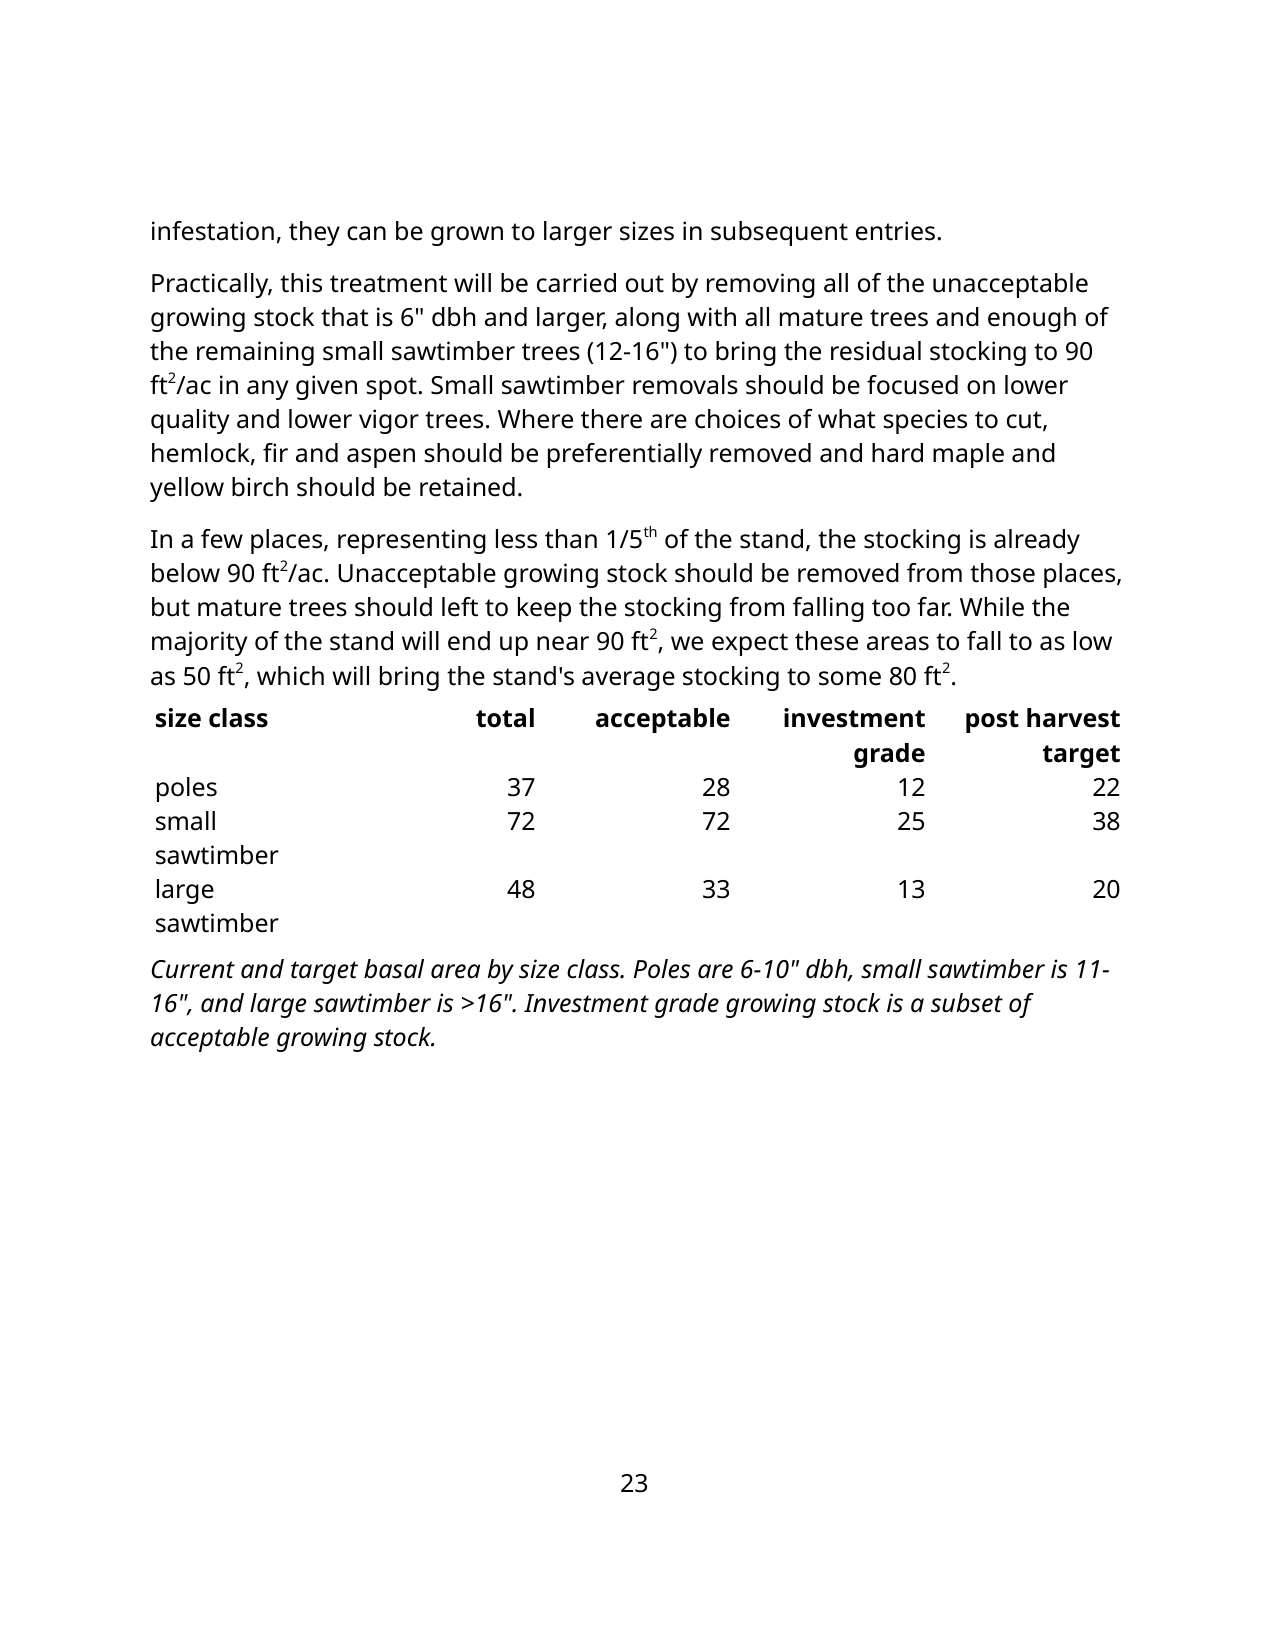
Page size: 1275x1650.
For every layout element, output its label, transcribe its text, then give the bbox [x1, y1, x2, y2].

table_cell 20 [930, 871, 1125, 939]
table_cell 12 [735, 769, 930, 803]
table_header post harvest target [930, 701, 1125, 769]
table_cell poles [150, 769, 345, 803]
table_cell 13 [735, 871, 930, 939]
text Practically, this treatment will be carried out by removing all of the unacceptable growing stock that is 6" dbh and larger, along with all mature trees and enough of the remaining small sawtimber trees (12-16") to bring the residual stocking to 90 ft2/ac in any given spot. Small sawtimber removals should be focused on lower quality and lower vigor trees. Where there are choices of what species to cut, hemlock, fir and aspen should be preferentially removed and hard maple and yellow birch should be retained. [150, 266, 1125, 504]
table_cell 25 [735, 803, 930, 871]
table_cell 37 [345, 769, 540, 803]
table_cell large sawtimber [150, 871, 345, 939]
table_header total [345, 701, 540, 769]
table_cell small sawtimber [150, 803, 345, 871]
table_cell 72 [540, 803, 735, 871]
table_header investment grade [735, 701, 930, 769]
table_cell 28 [540, 769, 735, 803]
table_header acceptable [540, 701, 735, 769]
table_cell 22 [930, 769, 1125, 803]
table_cell 72 [345, 803, 540, 871]
text infestation, they can be grown to larger sizes in subsequent entries. [150, 213, 1125, 248]
table_cell 38 [930, 803, 1125, 871]
text In a few places, representing less than 1/5th of the stand, the stocking is already below 90 ft2/ac. Unacceptable growing stock should be removed from those places, but mature trees should left to keep the stocking from falling too far. While the majority of the stand will end up near 90 ft2, we expect these areas to fall to as low as 50 ft2, which will bring the stand's average stocking to some 80 ft2. [150, 522, 1125, 692]
table_cell 33 [540, 871, 735, 939]
table_header size class [150, 701, 345, 769]
table_cell 48 [345, 871, 540, 939]
text Current and target basal area by size class. Poles are 6-10" dbh, small sawtimber is 11-16", and large sawtimber is >16". Investment grade growing stock is a subset of acceptable growing stock. [150, 952, 1125, 1054]
